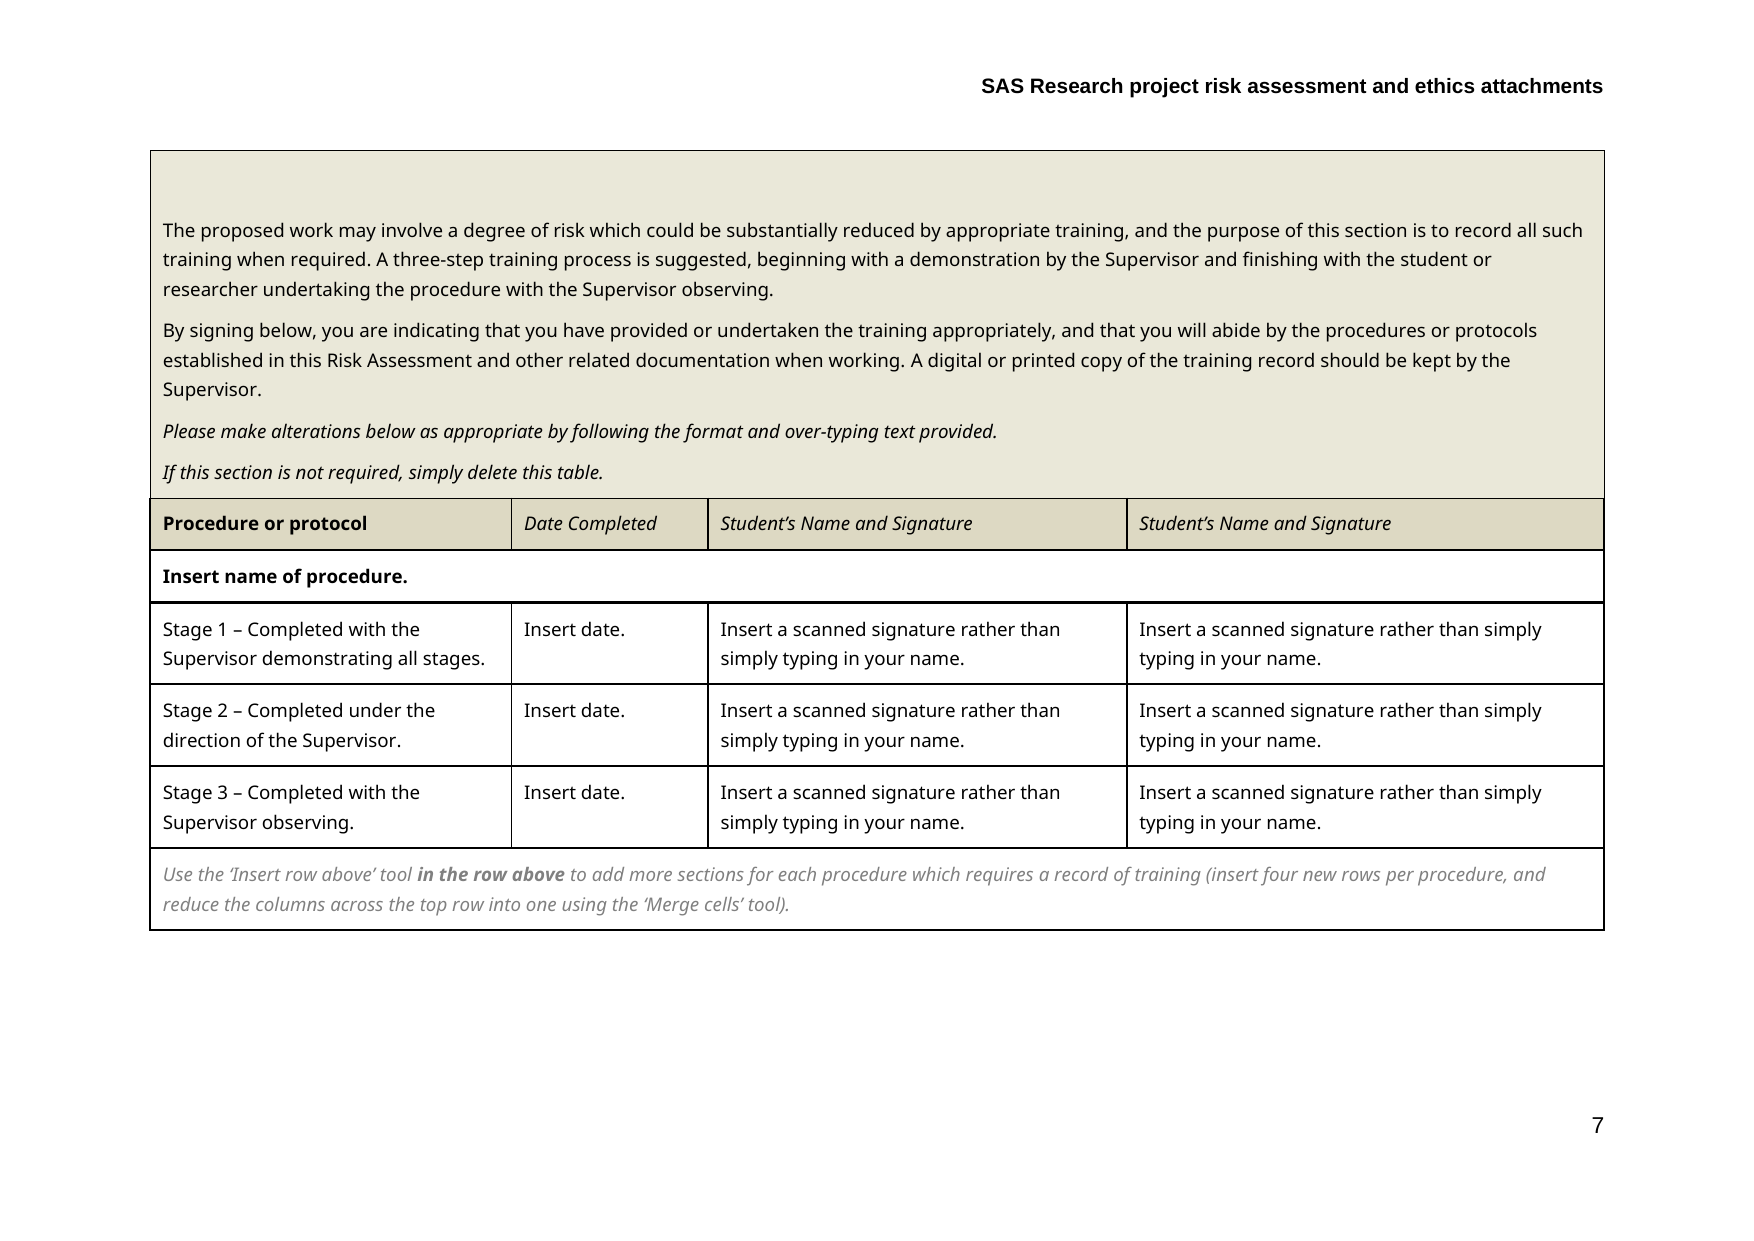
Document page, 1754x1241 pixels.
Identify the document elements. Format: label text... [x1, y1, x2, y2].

table_cell Insert a scanned signature rather than simply typing in your name. [709, 767, 1126, 847]
table_cell Insert date. [512, 685, 707, 765]
table_cell Insert name of procedure. [151, 551, 1603, 601]
table_cell Date Completed [512, 499, 707, 549]
table_cell Insert a scanned signature rather than simply typing in your name. [709, 604, 1126, 683]
table_cell Stage 2 – Completed under the direction of the Supervisor. [151, 685, 511, 765]
table_cell Insert date. [512, 767, 707, 847]
table_cell Stage 1 – Completed with the Supervisor demonstrating all stages. [151, 604, 511, 683]
table_cell Insert a scanned signature rather than simply typing in your name. [1128, 685, 1603, 765]
table_cell Insert date. [512, 604, 707, 683]
table_cell Insert a scanned signature rather than simply typing in your name. [1128, 767, 1603, 847]
table_cell Procedure or protocol [151, 499, 511, 549]
table_cell Student’s Name and Signature [1128, 499, 1603, 549]
table_cell Insert a scanned signature rather than simply typing in your name. [1128, 604, 1603, 683]
table_cell Stage 3 – Completed with the Supervisor observing. [151, 767, 511, 847]
table_cell Use the ‘Insert row above’ tool in the row above to add more sections for each procedure which requires a record of training (insert four new rows per procedure, and reduce the columns across the top row into one using the ‘Merge cells’ tool). [151, 849, 1603, 929]
table_cell Insert a scanned signature rather than simply typing in your name. [709, 685, 1126, 765]
table_cell Student’s Name and Signature [709, 499, 1126, 549]
table_header The proposed work may involve a degree of risk which could be substantially reduced by appropriate training, and the purpose of this section is to record all such training when required. A three-step training process is suggested, beginning with a demonstration by the Supervisor and finishing with the student or researcher undertaking the procedure with the Supervisor observing. By signing below, you are indicating that you have provided or undertaken the training appropriately, and that you will abide by the procedures or protocols established in this Risk Assessment and other related documentation when working. A digital or printed copy of the training record should be kept by the Supervisor. Please make alterations below as appropriate by following the format and over-typing text provided. If this section is not required, simply delete this table. [151, 151, 1604, 498]
